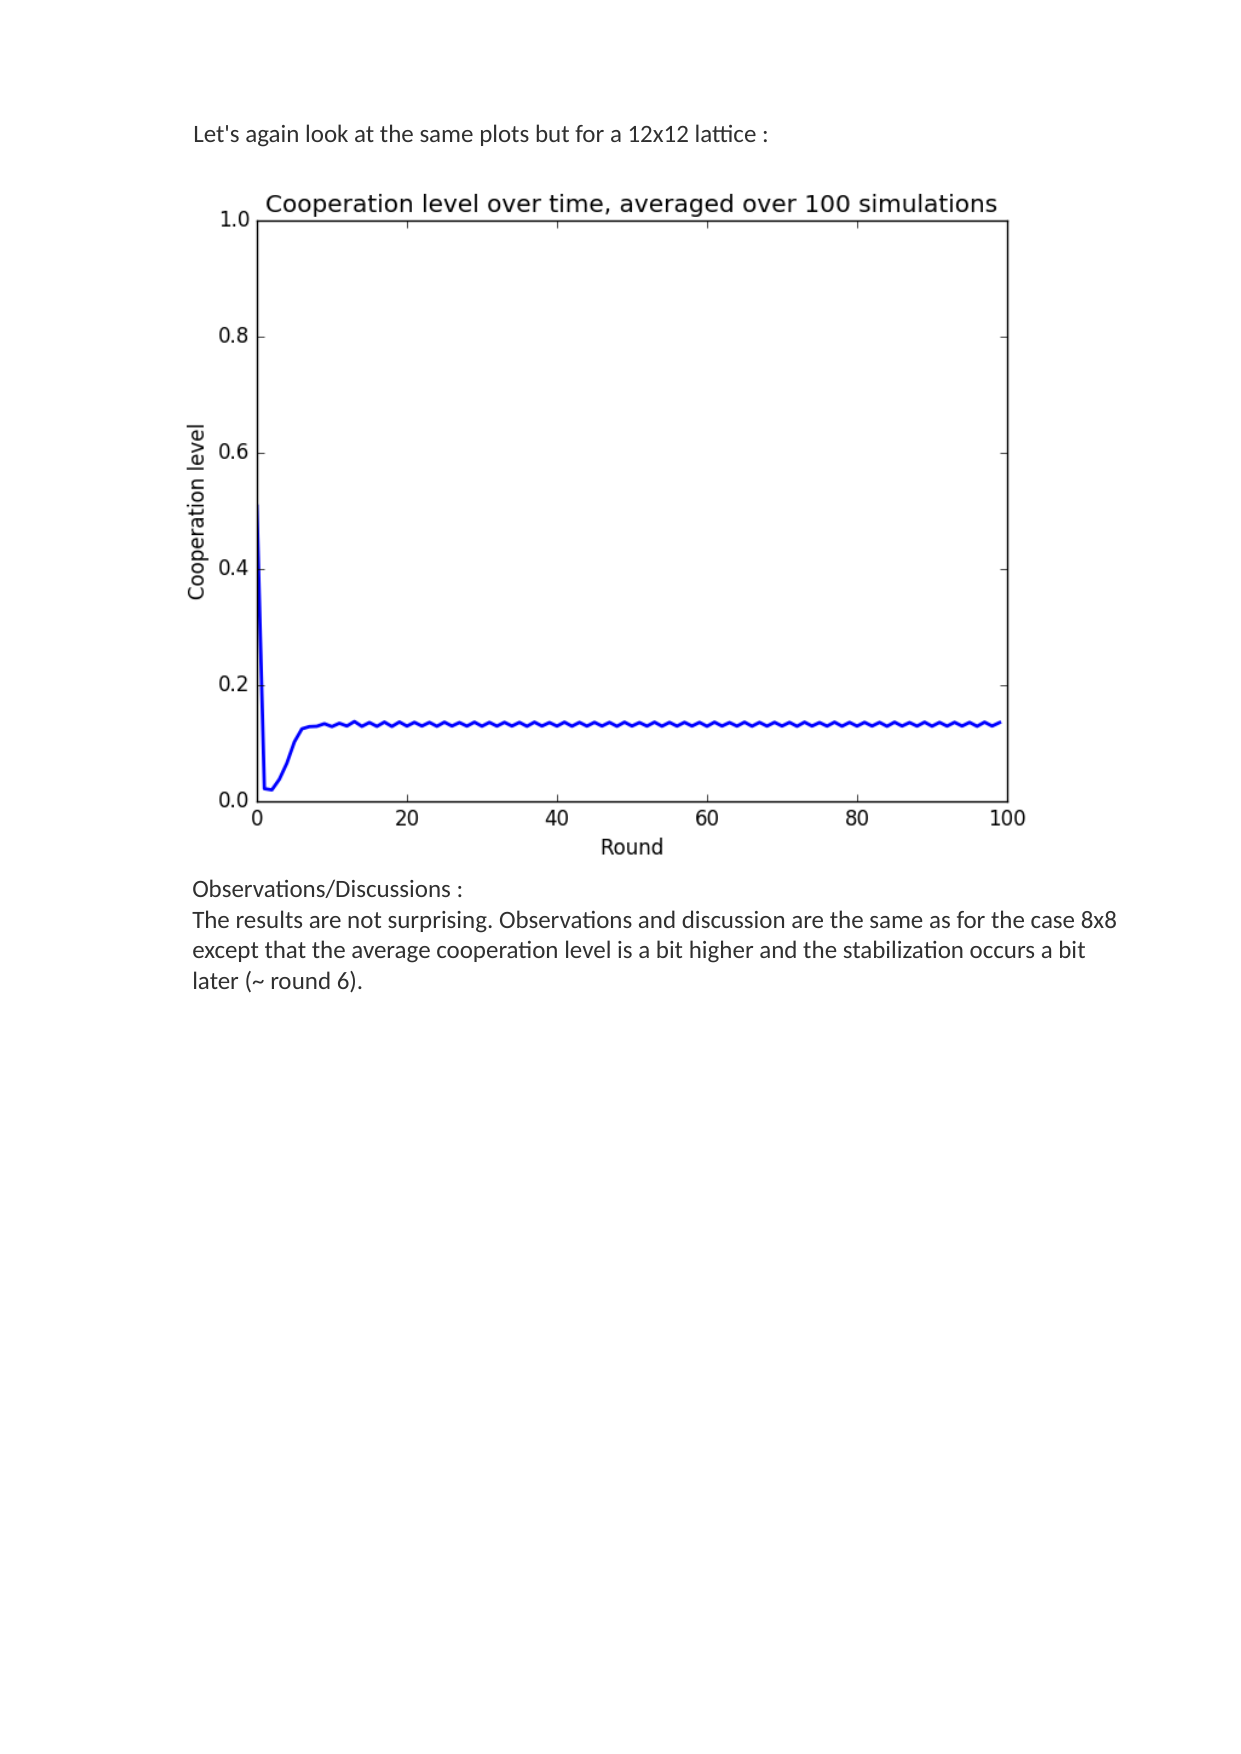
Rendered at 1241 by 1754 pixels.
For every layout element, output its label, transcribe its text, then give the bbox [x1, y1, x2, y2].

text The results are not surprising. Observations and discussion are the same as for the case 8x8 except that the average cooperation level is a bit higher and the stabilization occurs a bit later (~ round 6). [118, 904, 1122, 996]
picture [136, 148, 1104, 874]
text Observations/Discussions : [118, 149, 1122, 904]
list Let's again look at the same plots but for a 12x12 lattice : [156, 118, 1122, 149]
